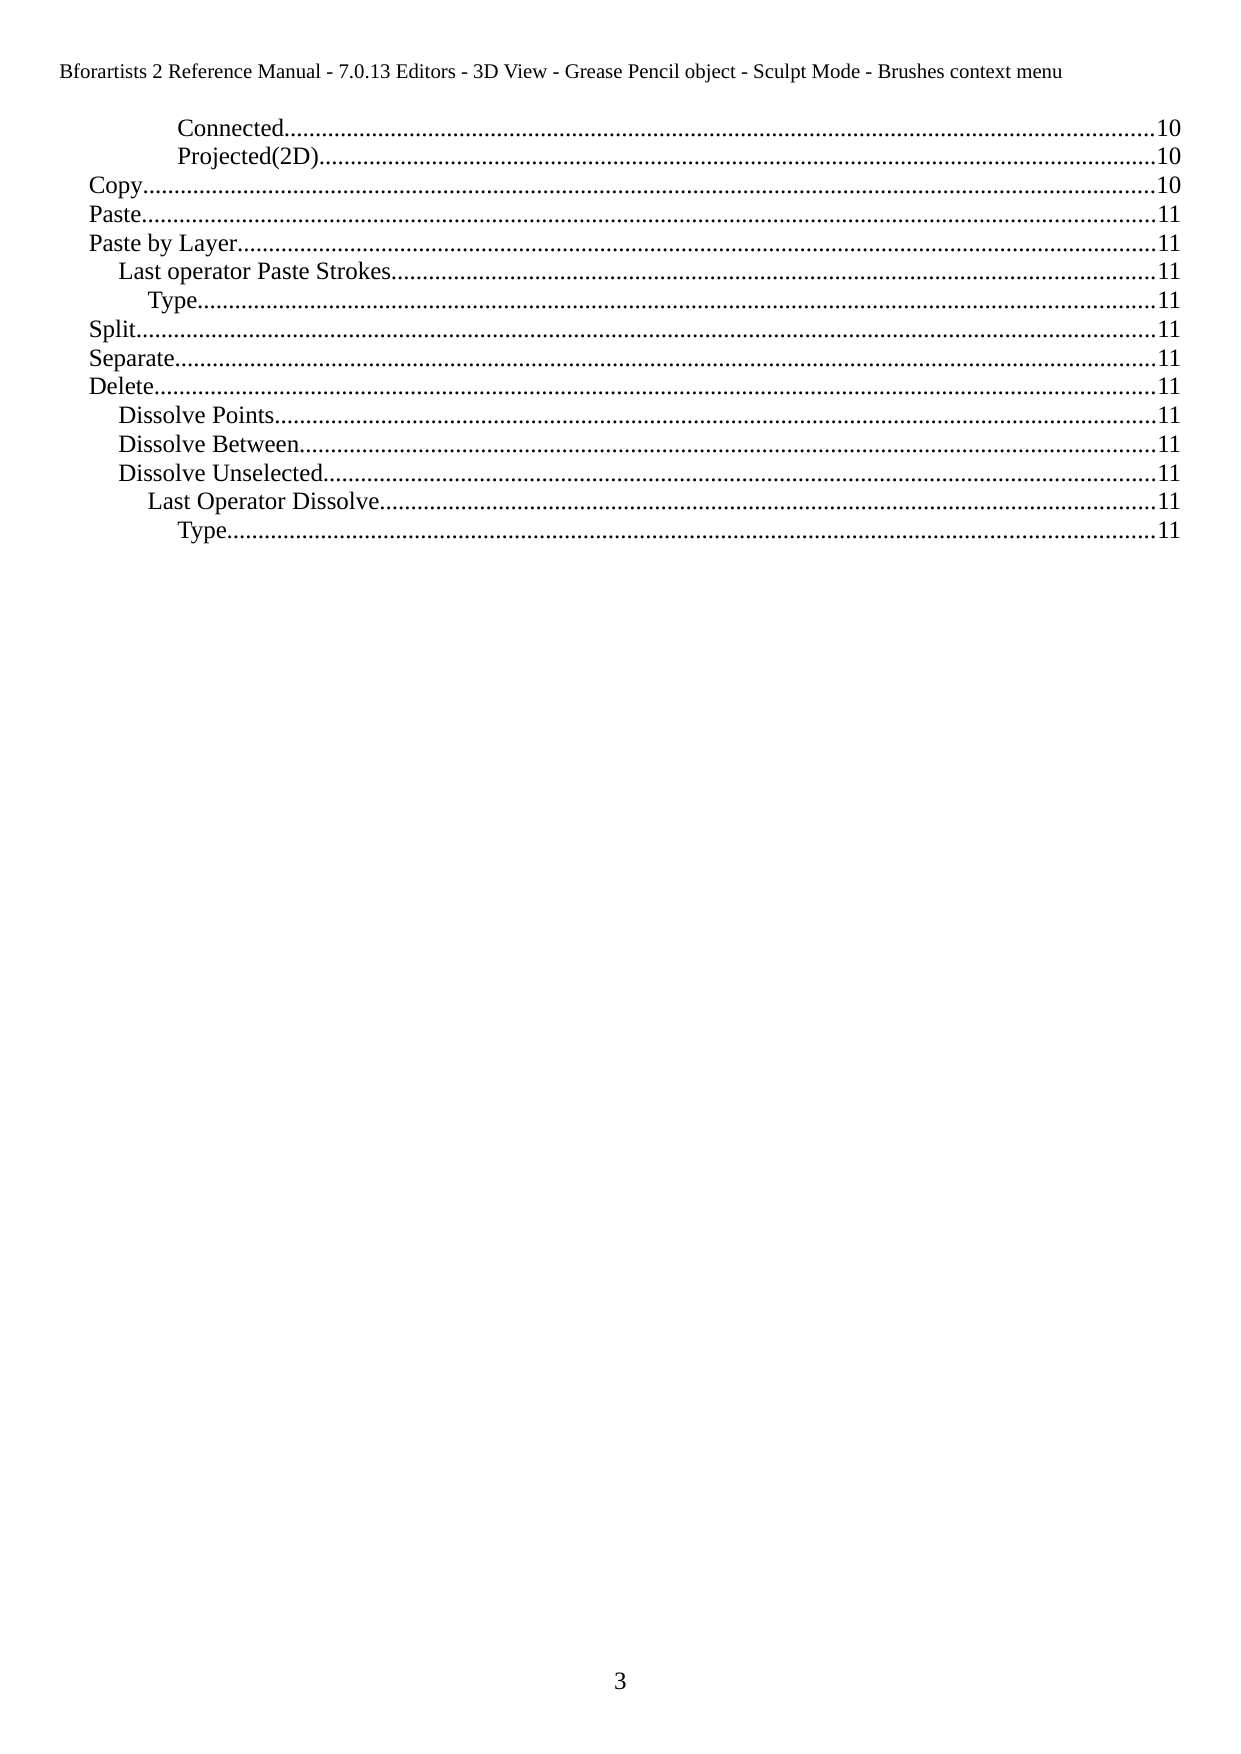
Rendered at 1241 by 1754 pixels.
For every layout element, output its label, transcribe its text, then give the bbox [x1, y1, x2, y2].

text Split 11 [88, 314, 1181, 343]
text Dissolve Unselected 11 [118, 458, 1181, 486]
text Last operator Paste Strokes 11 [118, 256, 1181, 285]
text Paste 11 [88, 199, 1181, 228]
text Separate 11 [88, 343, 1181, 371]
text Copy 10 [88, 170, 1181, 199]
text Type 11 [177, 515, 1181, 544]
text Projected(2D) 10 [177, 141, 1181, 170]
text Delete 11 [88, 371, 1181, 400]
text Connected 10 [177, 113, 1181, 141]
text Last Operator Dissolve 11 [147, 486, 1181, 515]
text Type 11 [147, 285, 1181, 314]
text Dissolve Points 11 [118, 400, 1181, 429]
text Paste by Layer 11 [88, 228, 1181, 256]
text Dissolve Between 11 [118, 429, 1181, 458]
